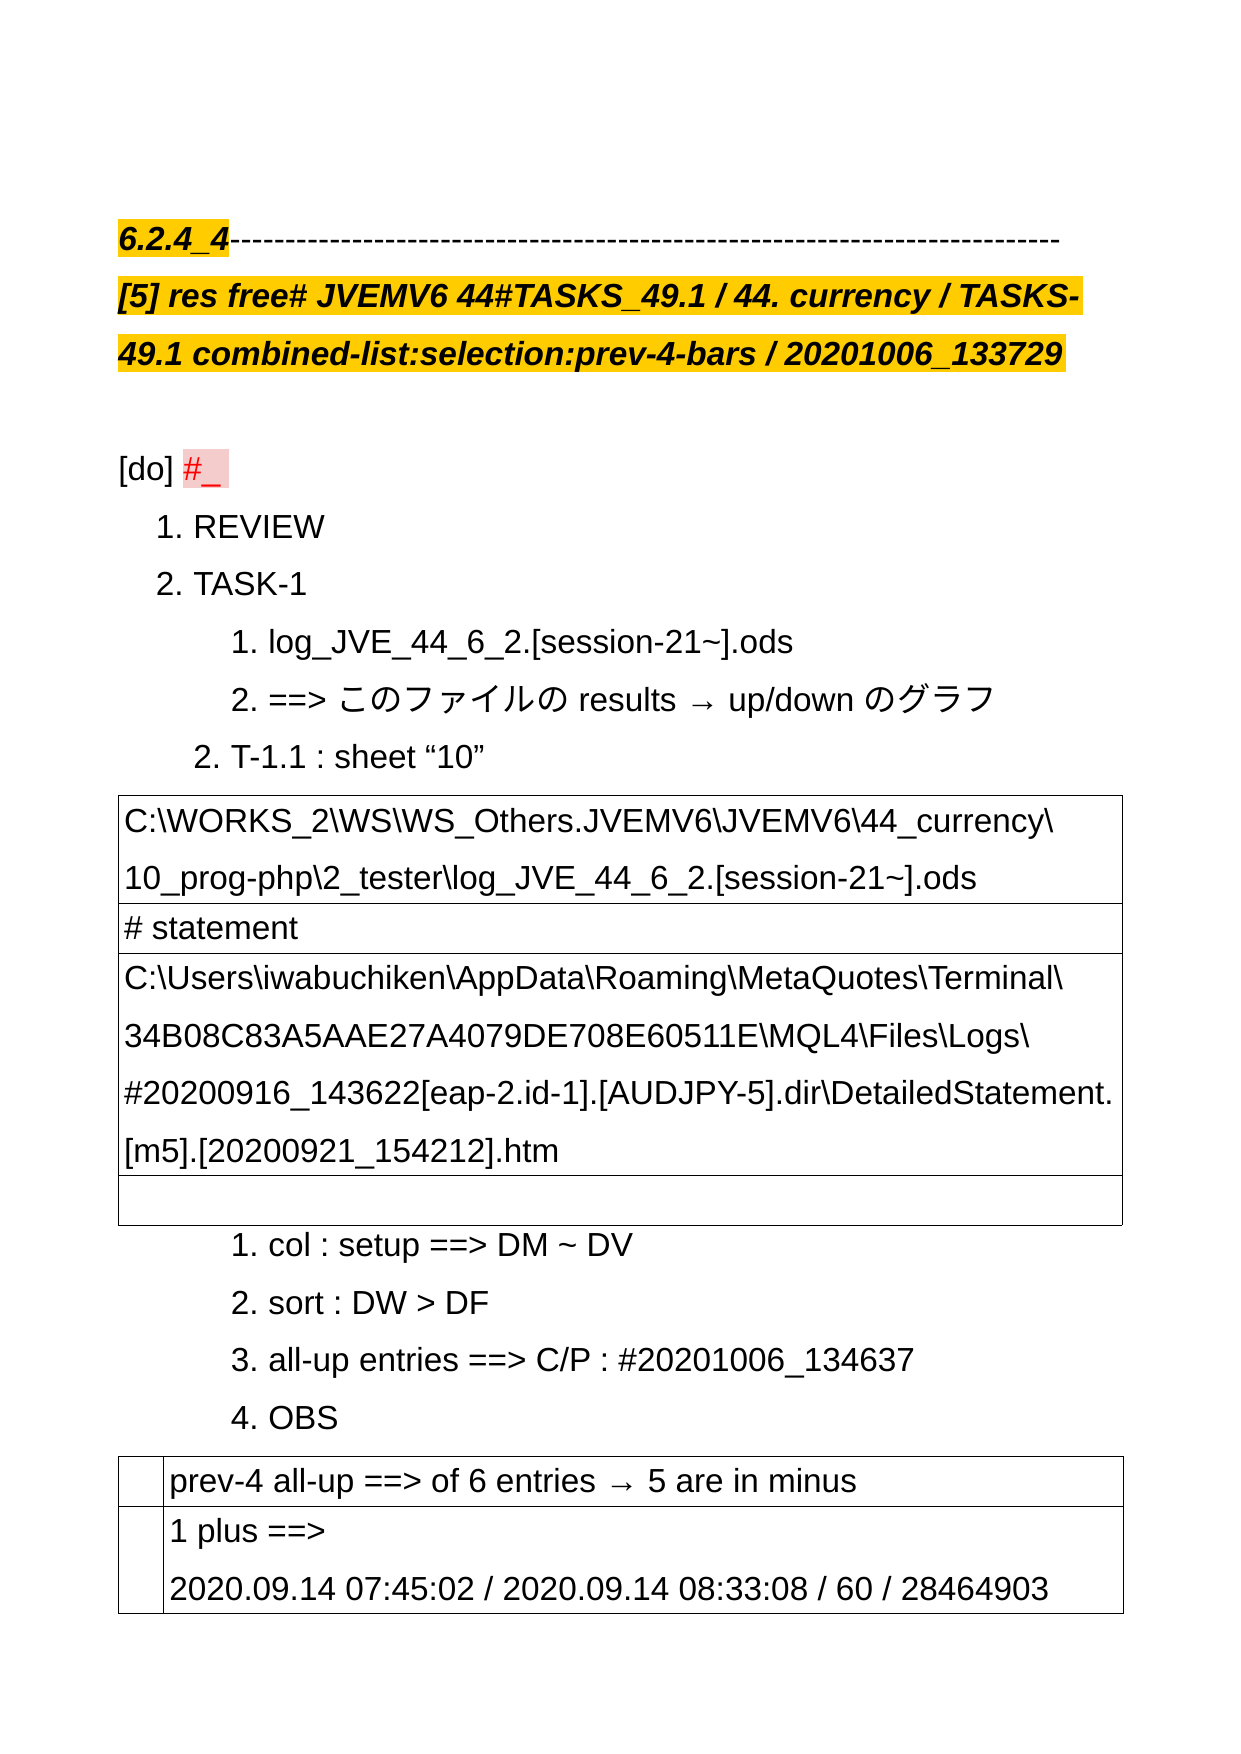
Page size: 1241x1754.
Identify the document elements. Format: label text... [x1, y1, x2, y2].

text 6.2.4_4--------------------------------------------------------------------------- [118, 219, 1122, 257]
table_cell [119, 1507, 163, 1613]
list all-up entries ==> C/P : #20201006_134637 [231, 1341, 1122, 1379]
text [do] #_ [118, 449, 1122, 488]
list ==> このファイルの results → up/down のグラフ [231, 679, 1122, 718]
list log_JVE_44_6_2.[session-21~].ods [231, 622, 1122, 660]
list TASK-1 [156, 564, 1122, 603]
table_cell [119, 1176, 1122, 1225]
list OBS [231, 1398, 1122, 1437]
table_cell C:\Users\iwabuchiken\AppData\Roaming\MetaQuotes\Terminal\34B08C83A5AAE27A4079DE708E60511E\MQL4\Files\Logs\#20200916_143622[eap-2.id-1].[AUDJPY-5].dir\DetailedStatement.[m5].[20200921_154212].htm [119, 954, 1122, 1175]
list sort : DW > DF [231, 1283, 1122, 1321]
table_cell 1 plus ==> 2020.09.14 07:45:02 / 2020.09.14 08:33:08 / 60 / 28464903 経緯：up bars → 4, loc-6,5 経過：loc-1 まで上がる。trail start / loc-3 まで下がる。trail-SL why : minus ? ==> trail-start の後、trail-SL ==> IDEA : trailing のときは、SLの幅を、小さくする → 例えば、open ~ current の幅が、x pips 以上なら（e.g. x = 8) ==> しかし、小幅の drop/pop のときも、order を閉じてしまうことになる。利幅が、減る。 [164, 1507, 1123, 1613]
list col : setup ==> DM ~ DV [231, 1226, 1122, 1264]
list REVIEW [156, 507, 1122, 545]
table_header prev-4 all-up ==> of 6 entries → 5 are in minus [164, 1457, 1123, 1506]
table_header [119, 1457, 163, 1506]
text [5] res free# JVEMV6 44#TASKS_49.1 / 44. currency / TASKS-49.1 combined-list:selection:prev-4-bars / 20201006_133729 [118, 276, 1122, 372]
table_header C:\WORKS_2\WS\WS_Others.JVEMV6\JVEMV6\44_currency\10_prog-php\2_tester\log_JVE_44_6_2.[session-21~].ods [119, 796, 1122, 902]
table_cell # statement [119, 904, 1122, 952]
list T-1.1 : sheet “10” [193, 737, 1122, 776]
